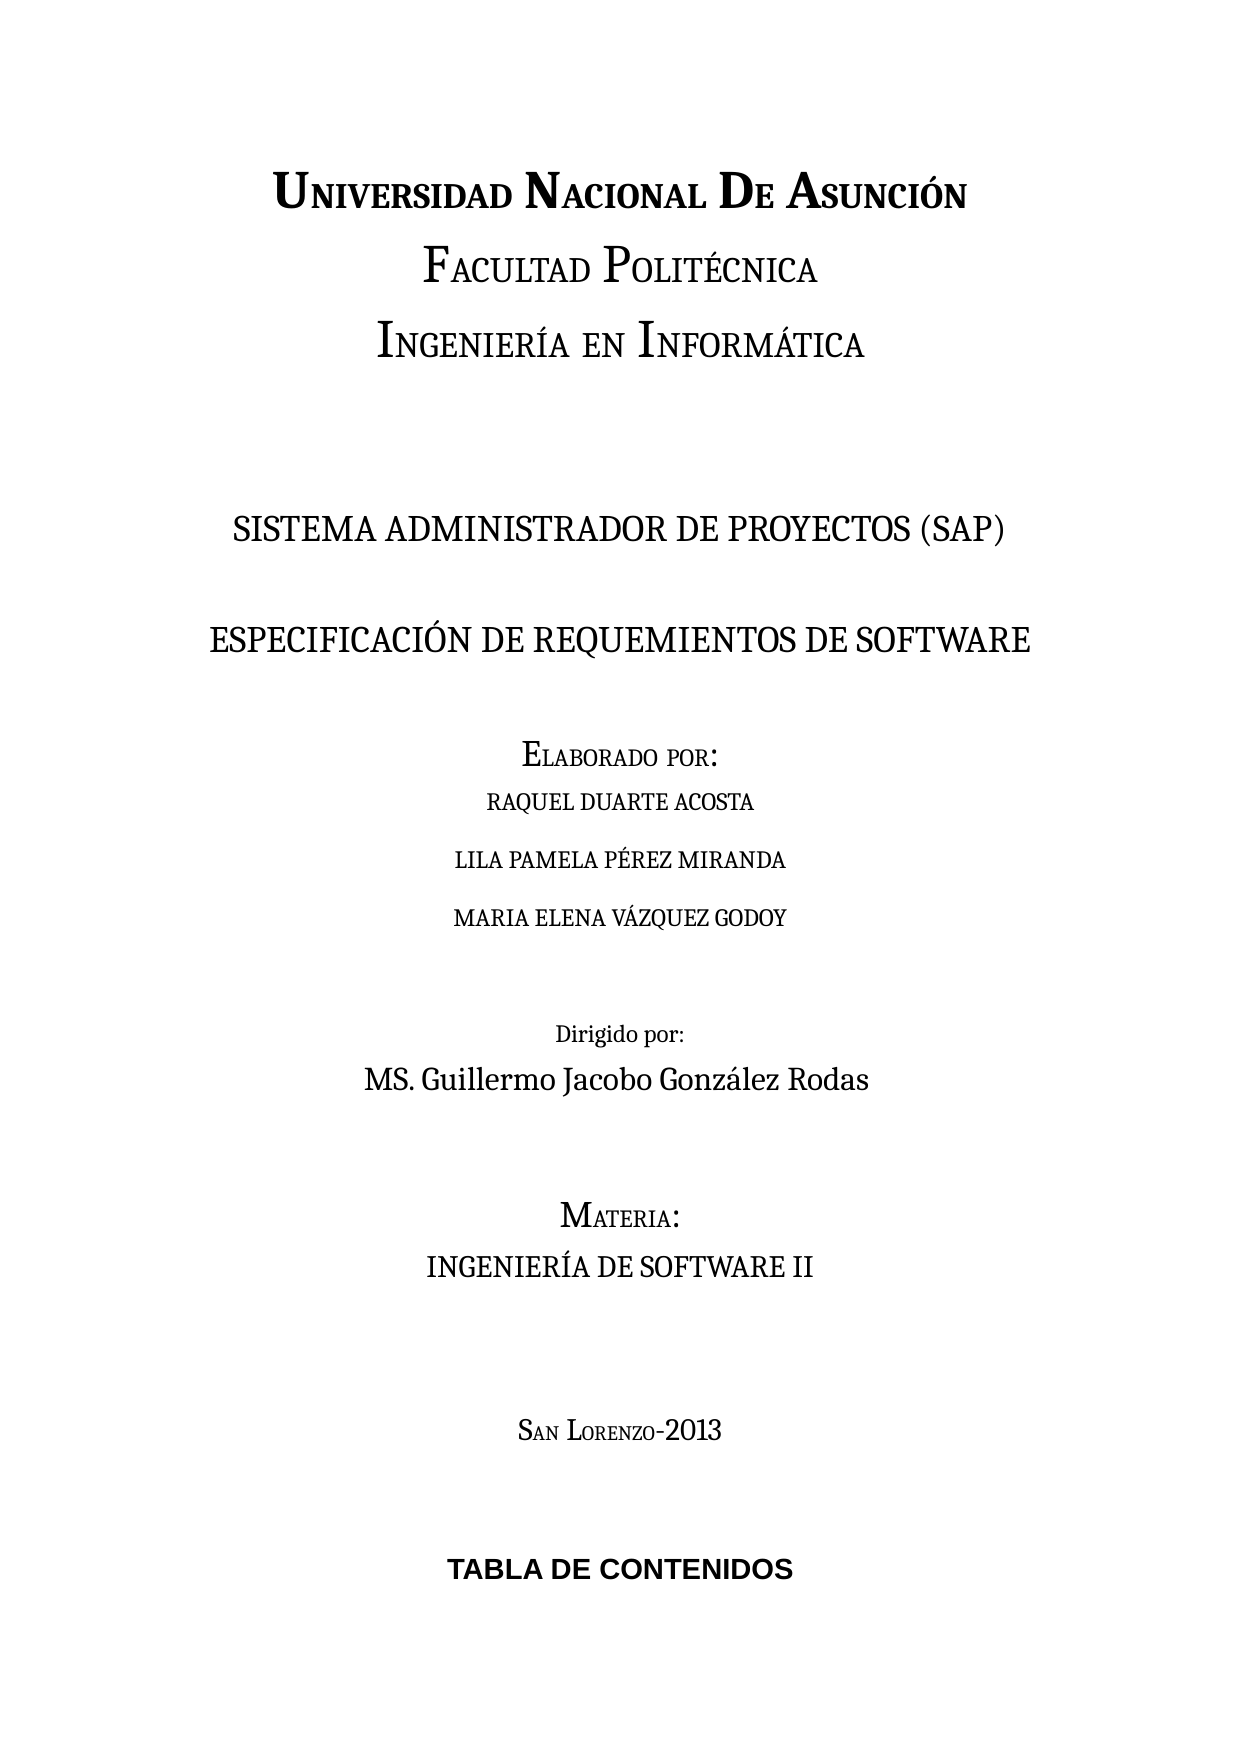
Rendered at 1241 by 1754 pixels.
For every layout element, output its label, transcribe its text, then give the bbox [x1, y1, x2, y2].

text Ingeniería en Informática [118, 309, 1122, 371]
text Materia: [118, 1194, 1122, 1237]
text MARIA ELENA VÁZQUEZ GODOY [118, 904, 1122, 932]
text ESPECIFICACIÓN DE REQUEMIENTOS DE SOFTWARE [118, 619, 1122, 662]
text LILA PAMELA PÉREZ MIRANDA [118, 846, 1122, 874]
text SISTEMA ADMINISTRADOR DE PROYECTOS (SAP) [118, 507, 1122, 551]
text TABLA DE CONTENIDOS [118, 1552, 1122, 1585]
text San Lorenzo-2013 [118, 1412, 1122, 1448]
text RAQUEL DUARTE ACOSTA [118, 788, 1122, 817]
text Elaborado por: [118, 732, 1122, 775]
text Universidad Nacional De Asunción [118, 159, 1122, 222]
text INGENIERÍA DE SOFTWARE II [118, 1250, 1122, 1286]
text Dirigido por: [118, 1019, 1122, 1048]
text MS. Guillermo Jacobo González Rodas [118, 1061, 1122, 1099]
text Facultad Politécnica [118, 234, 1122, 296]
